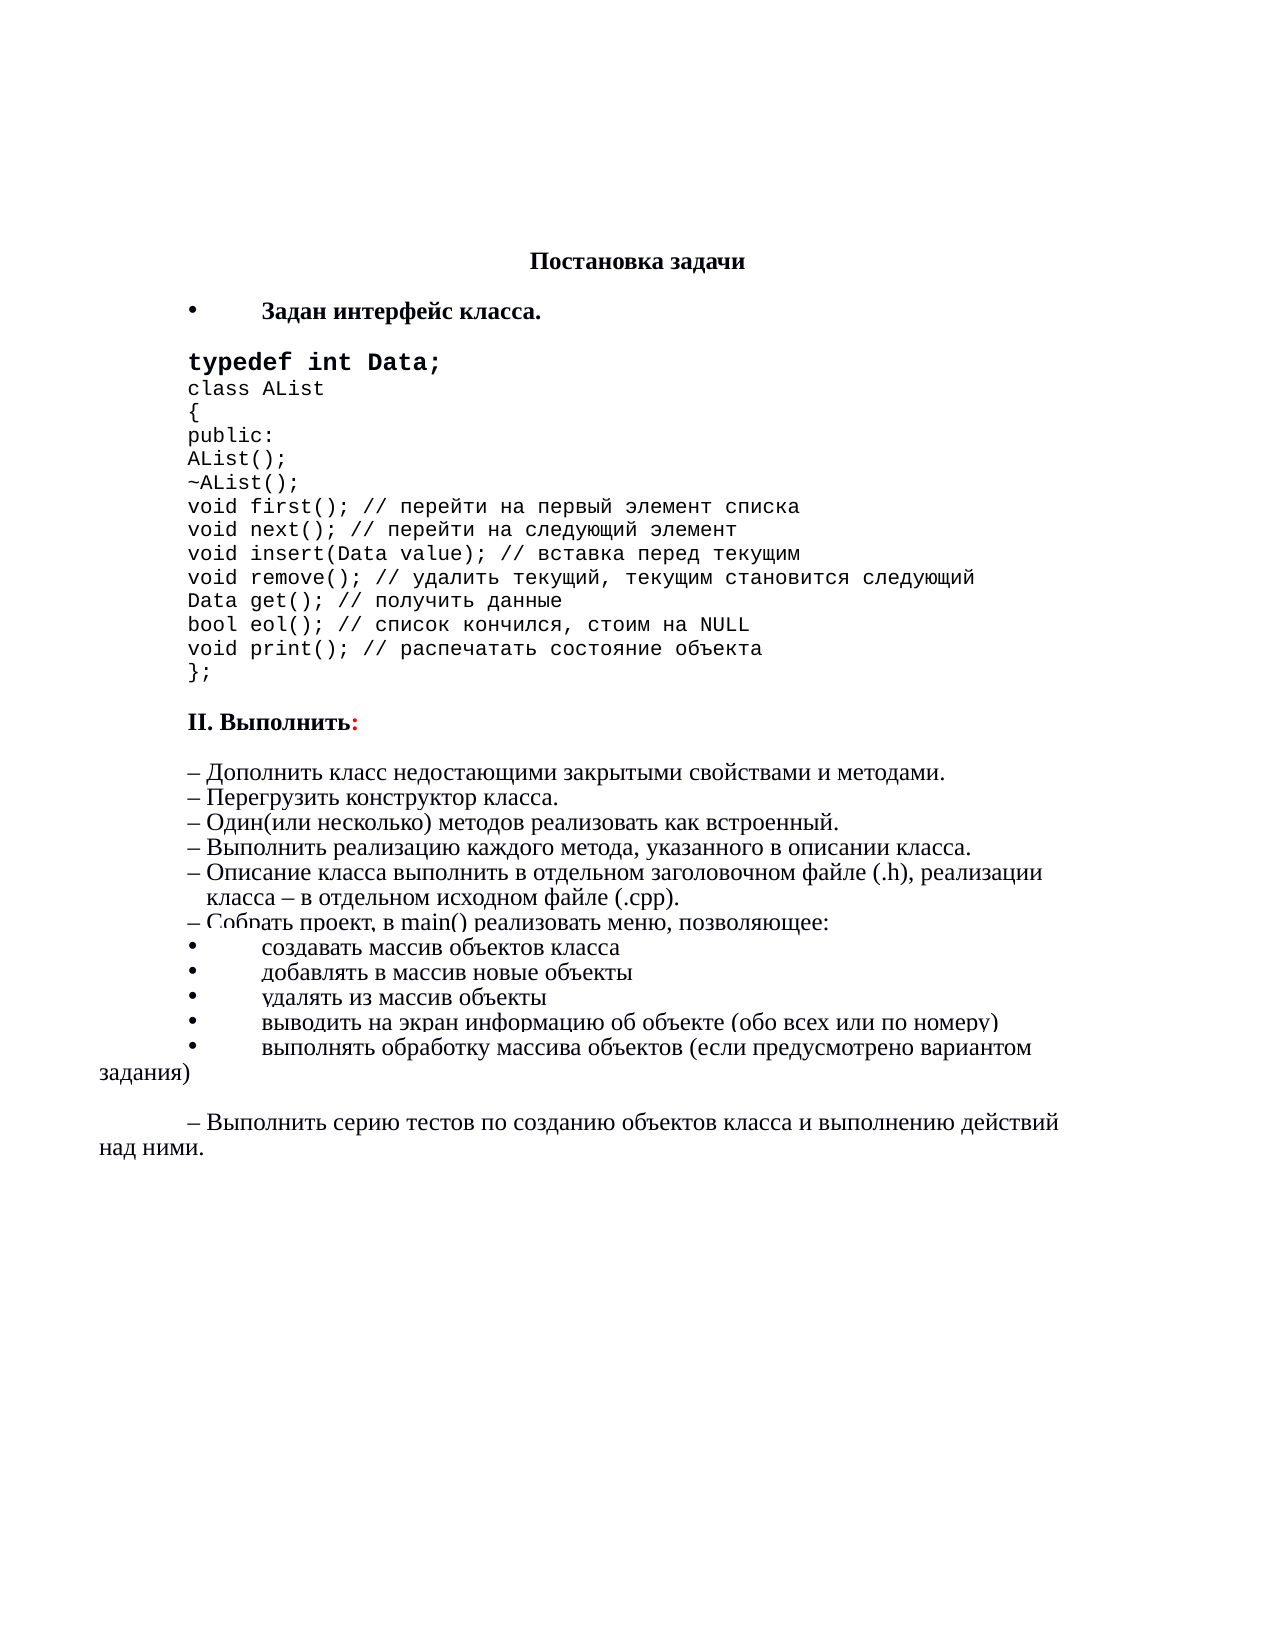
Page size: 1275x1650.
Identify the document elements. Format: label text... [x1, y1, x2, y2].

text void print(); // распечатать состояние объекта [187, 638, 1087, 661]
list удалять из массив объекты [99, 985, 1087, 1010]
text – Один(или несколько) методов реализовать как встроенный. [99, 810, 1087, 835]
text void first(); // перейти на первый элемент списка [187, 496, 1087, 519]
text Data get(); // получить данные [187, 590, 1087, 614]
text { [187, 401, 1087, 425]
text void remove(); // удалить текущий, текущим становится следующий [187, 567, 1087, 590]
text – Выполнить серию тестов по созданию объектов класса и выполнению действий над ними. [99, 1110, 1087, 1160]
list добавлять в массив новые объекты [99, 960, 1087, 985]
text – Дополнить класс недостающими закрытыми свойствами и методами. [99, 760, 1087, 785]
text class AList [187, 377, 1087, 401]
text – Перегрузить конструктор класса. [99, 785, 1087, 810]
text ~AList(); [187, 472, 1087, 496]
text – Собрать проект, в main() реализовать меню, позволяющее: [99, 910, 1087, 935]
text bool eol(); // список кончился, стоим на NULL [187, 614, 1087, 638]
text void insert(Data value); // вставка перед текущим [187, 543, 1087, 567]
list выполнять обработку массива объектов (если предусмотрено вариантом задания) [99, 1035, 1087, 1085]
list создавать массив объектов класса [99, 935, 1087, 960]
text }; [187, 661, 1087, 685]
text public: [187, 425, 1087, 448]
text – Описание класса выполнить в отдельном заголовочном файле (.h), реализации [99, 860, 1087, 885]
text AList(); [187, 448, 1087, 472]
text II. Выполнить: [99, 710, 1087, 735]
list Задан интерфейс класса. [99, 299, 1087, 324]
text класса – в отдельном исходном файле (.cpp). [99, 885, 1087, 910]
text – Выполнить реализацию каждого метода, указанного в описании класса. [99, 835, 1087, 860]
text void next(); // перейти на следующий элемент [187, 519, 1087, 543]
text Постановка задачи [187, 249, 1087, 274]
text typedef int Data; [187, 349, 1087, 377]
list выводить на экран информацию об объекте (обо всех или по номеру) [99, 1010, 1087, 1035]
